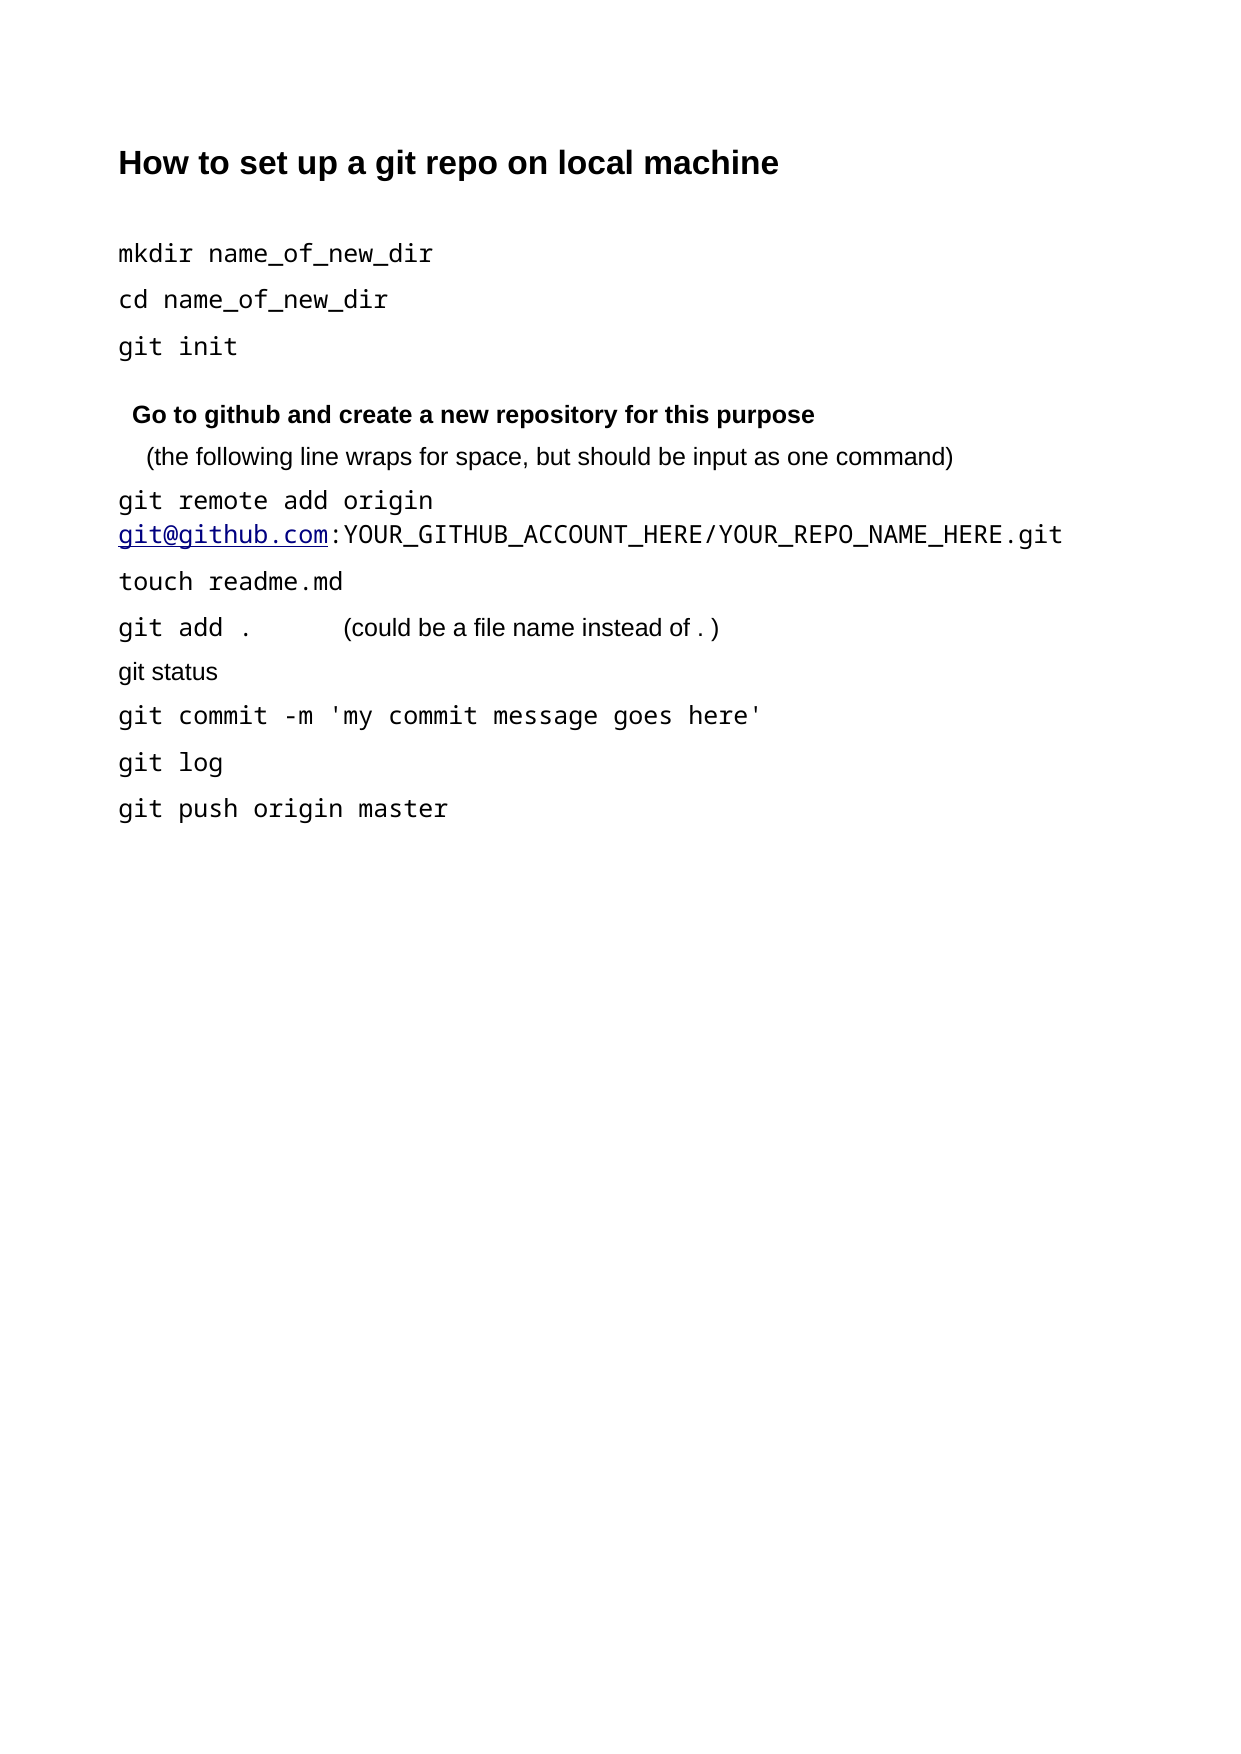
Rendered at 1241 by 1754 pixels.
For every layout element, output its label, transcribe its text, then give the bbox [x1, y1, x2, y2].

subtitle How to set up a git repo on local machine [118, 143, 1122, 182]
text git log [118, 744, 1122, 778]
text mkdir name_of_new_dir [118, 236, 1122, 269]
subtitle Go to github and create a new repository for this purpose [118, 400, 1122, 429]
text git init [118, 329, 1122, 363]
text (the following line wraps for space, but should be input as one command) [118, 441, 1122, 470]
text git add . (could be a file name instead of . ) [118, 610, 1122, 644]
text git status [118, 656, 1122, 685]
text git commit -m 'my commit message goes here' [118, 698, 1122, 732]
text touch readme.md [118, 563, 1122, 597]
text cd name_of_new_dir [118, 282, 1122, 316]
text git push origin master [118, 791, 1122, 825]
text git remote add origin git@github.com:YOUR_GITHUB_ACCOUNT_HERE/YOUR_REPO_NAME_HERE.git [118, 483, 1122, 551]
